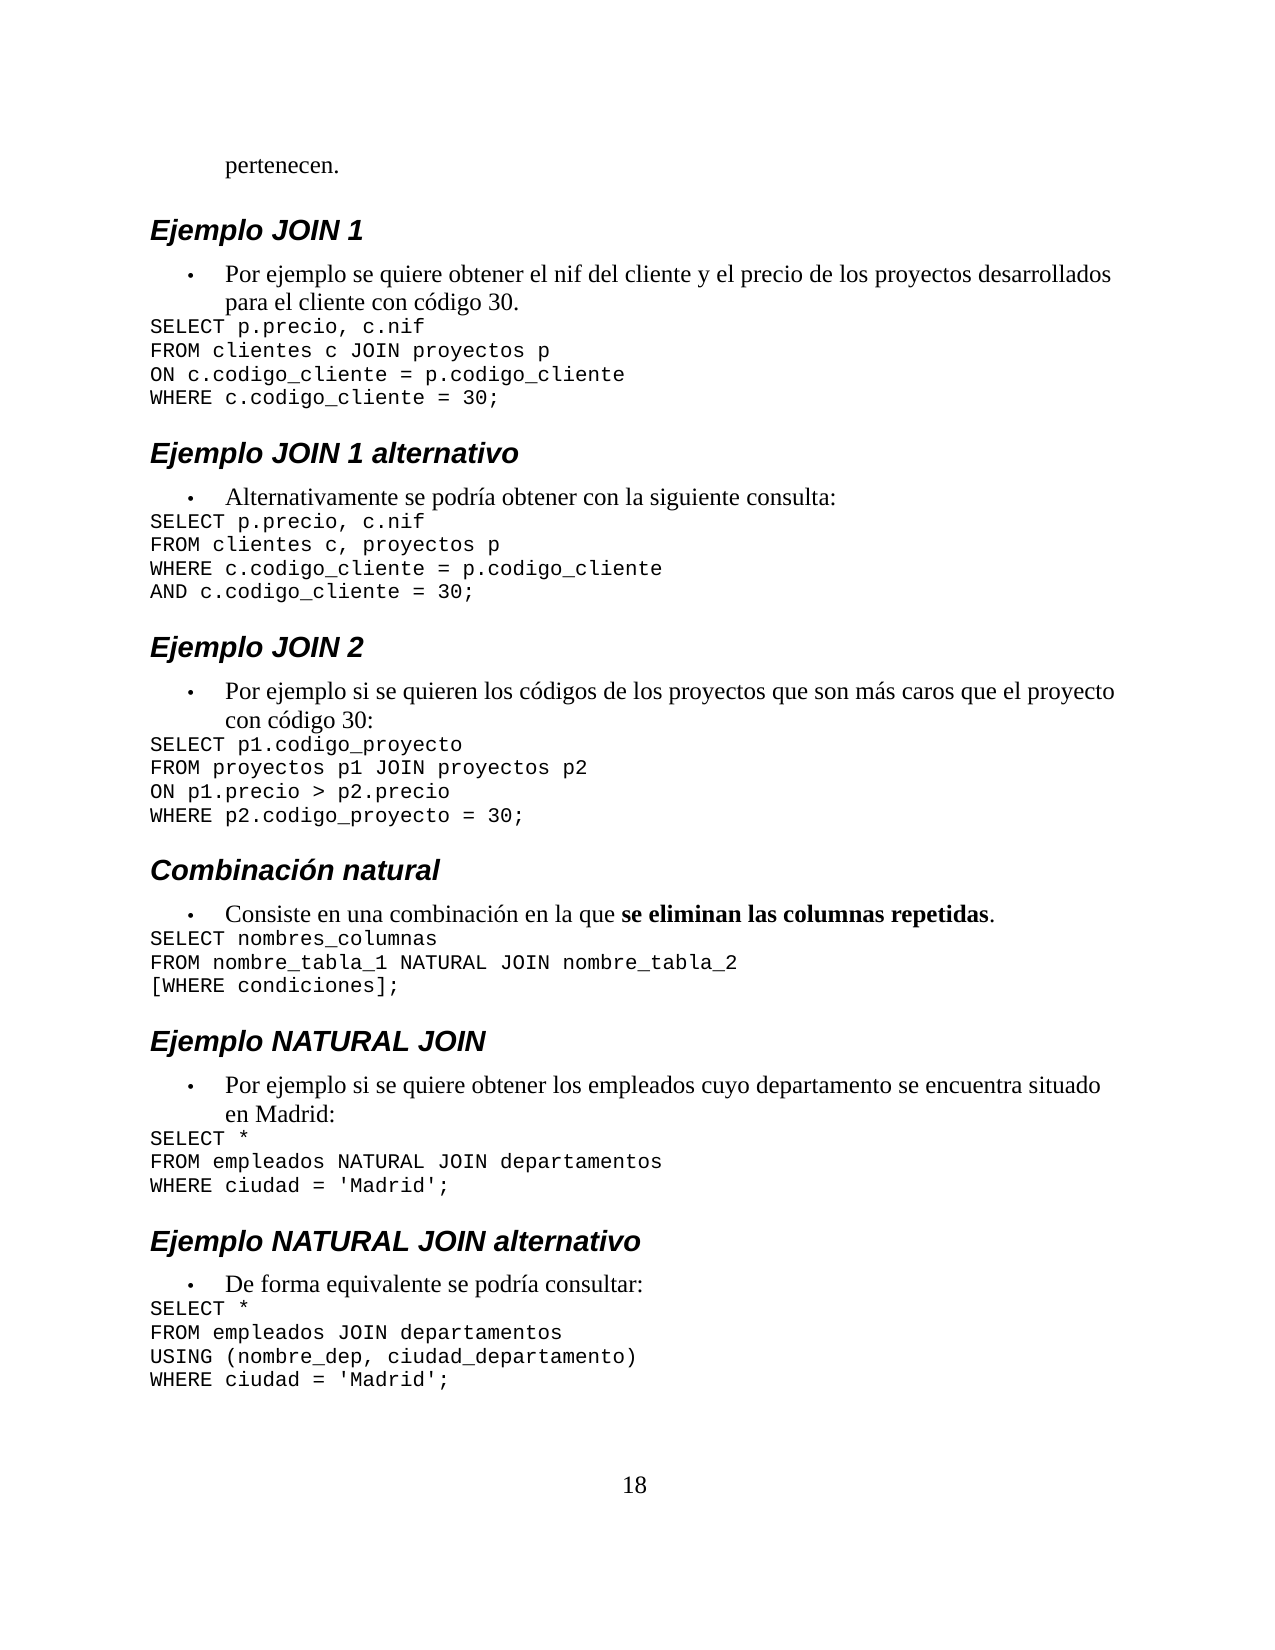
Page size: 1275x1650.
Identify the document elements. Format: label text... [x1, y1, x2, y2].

subtitle Ejemplo NATURAL JOIN alternativo [150, 1223, 1125, 1257]
subtitle Ejemplo JOIN 1 alternativo [150, 436, 1125, 469]
text SELECT p1.codigo_proyecto [150, 734, 1125, 757]
text FROM empleados NATURAL JOIN departamentos [150, 1151, 1125, 1175]
text SELECT * [150, 1128, 1125, 1151]
text SELECT p.precio, c.nif [150, 316, 1125, 340]
list Por ejemplo si se quieren los códigos de los proyectos que son más caros que el proyecto con código 30: [187, 676, 1125, 734]
text FROM clientes c JOIN proyectos p [150, 340, 1125, 363]
subtitle Ejemplo JOIN 1 [150, 213, 1125, 246]
text ON p1.precio > p2.precio [150, 781, 1125, 805]
text FROM clientes c, proyectos p [150, 534, 1125, 558]
text FROM proyectos p1 JOIN proyectos p2 [150, 757, 1125, 781]
subtitle Combinación natural [150, 853, 1125, 887]
text FROM empleados JOIN departamentos [150, 1322, 1125, 1346]
text WHERE ciudad = 'Madrid'; [150, 1369, 1125, 1393]
text SELECT * [150, 1298, 1125, 1322]
subtitle Ejemplo NATURAL JOIN [150, 1024, 1125, 1058]
text [WHERE condiciones]; [150, 975, 1125, 999]
list Alternativamente se podría obtener con la siguiente consulta: [187, 482, 1125, 511]
text AND c.codigo_cliente = 30; [150, 582, 1125, 605]
text WHERE ciudad = 'Madrid'; [150, 1175, 1125, 1198]
text WHERE p2.codigo_proyecto = 30; [150, 805, 1125, 828]
list Por ejemplo si se quiere obtener los empleados cuyo departamento se encuentra situado en Madrid: [187, 1070, 1125, 1128]
text WHERE c.codigo_cliente = 30; [150, 387, 1125, 411]
list Por ejemplo se quiere obtener el nif del cliente y el precio de los proyectos desarrollados para el cliente con código 30. [187, 259, 1125, 316]
list pertenecen. [187, 150, 1125, 179]
text USING (nombre_dep, ciudad_departamento) [150, 1346, 1125, 1369]
text SELECT p.precio, c.nif [150, 511, 1125, 534]
text ON c.codigo_cliente = p.codigo_cliente [150, 363, 1125, 387]
list Consiste en una combinación en la que se eliminan las columnas repetidas. [187, 899, 1125, 928]
text FROM nombre_tabla_1 NATURAL JOIN nombre_tabla_2 [150, 952, 1125, 975]
list De forma equivalente se podría consultar: [187, 1269, 1125, 1298]
text SELECT nombres_columnas [150, 928, 1125, 952]
subtitle Ejemplo JOIN 2 [150, 630, 1125, 664]
text WHERE c.codigo_cliente = p.codigo_cliente [150, 558, 1125, 582]
